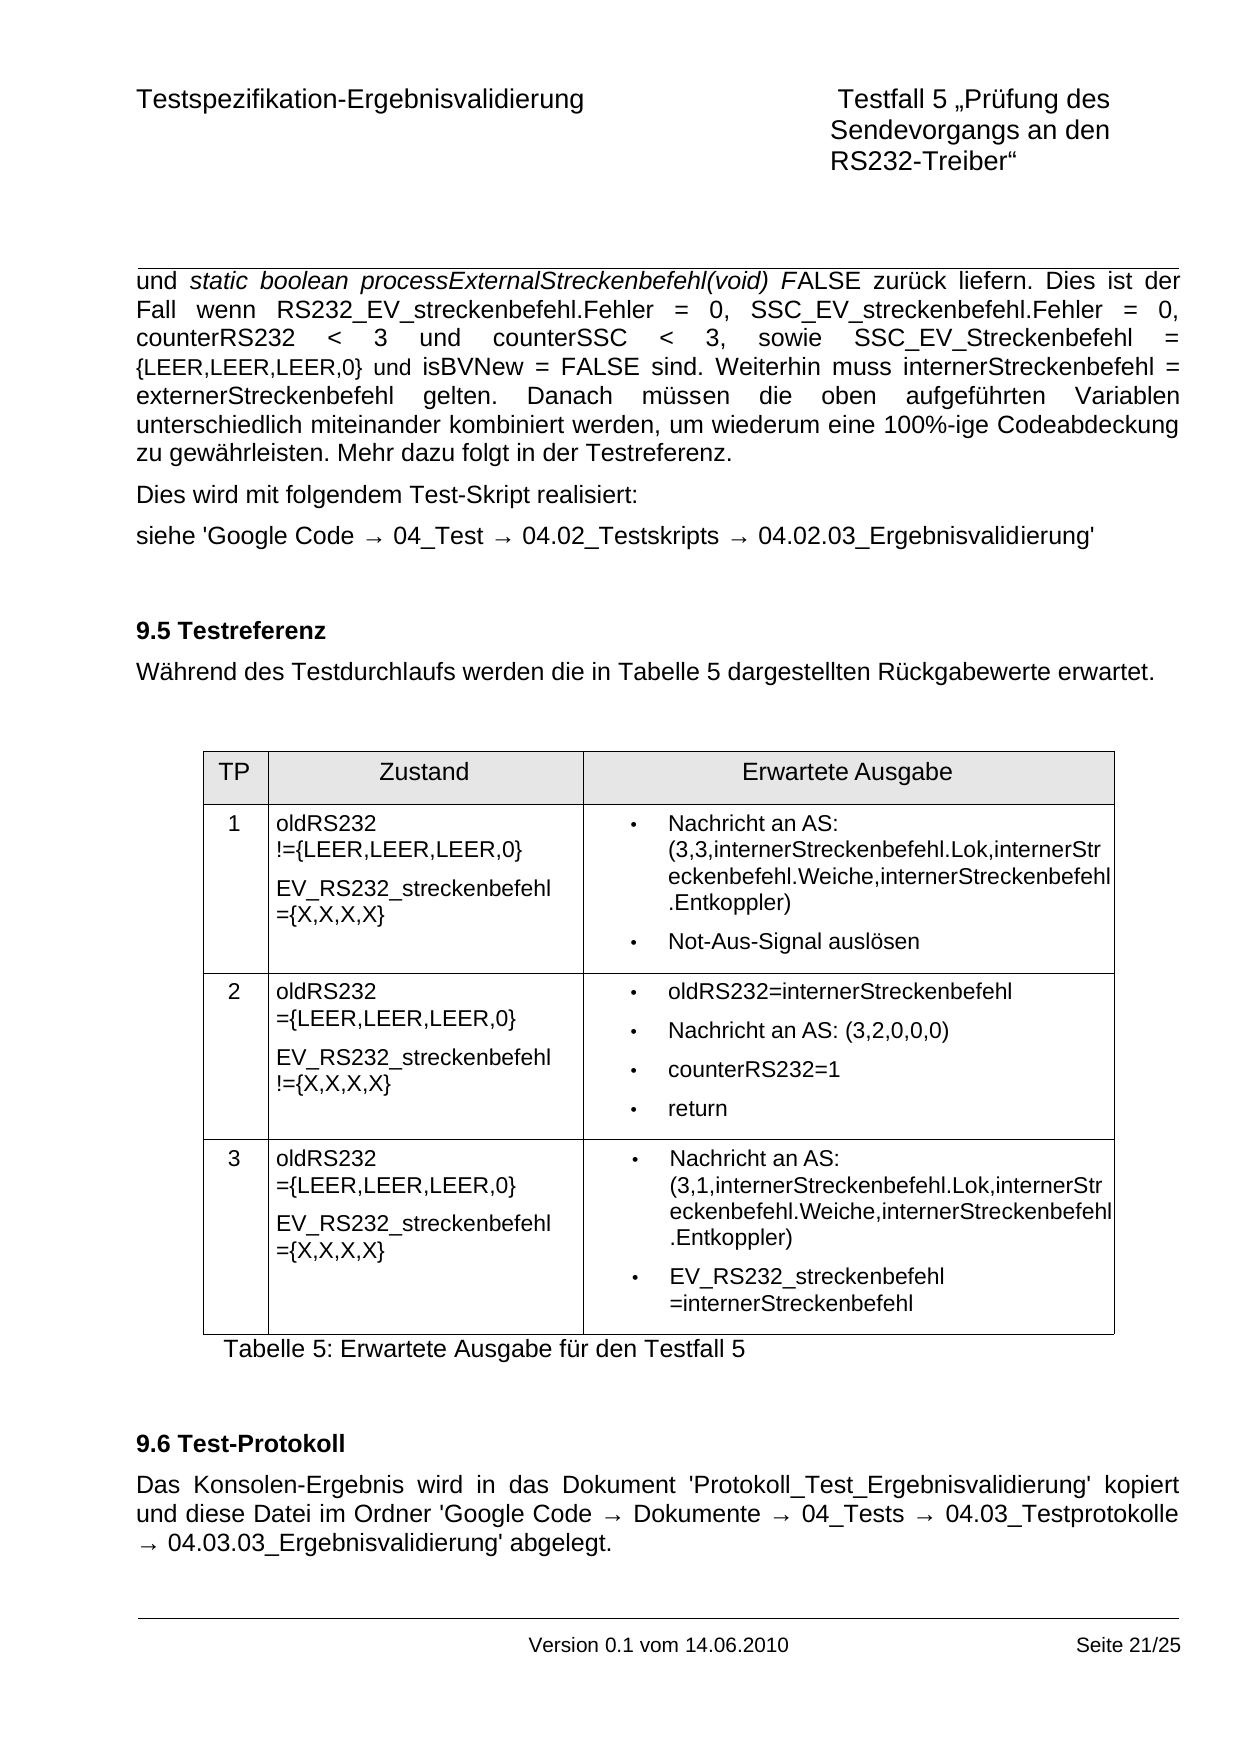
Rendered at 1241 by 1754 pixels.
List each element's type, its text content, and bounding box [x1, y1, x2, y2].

table_cell oldRS232 ={LEER,LEER,LEER,0} EV_RS232_streckenbefehl !={X,X,X,X} [269, 974, 583, 1139]
table_cell 3 [204, 1140, 268, 1334]
table_cell Nachricht an AS: (3,1,internerStreckenbefehl.Lok,internerStreckenbefehl.Weiche,internerStreckenbefehl.Entkoppler) EV_RS232_streckenbefehl =internerStreckenbefehl [584, 1140, 1114, 1334]
table_cell 1 [204, 805, 268, 972]
text siehe 'Google Code → 04_Test → 04.02_Testskripts → 04.02.03_Ergebnisvalidierung' [136, 521, 1181, 549]
text Während des Testdurchlaufs werden die in Tabelle 5 dargestellten Rückgabewerte erwartet. [136, 657, 1181, 686]
text Das Konsolen-Ergebnis wird in das Dokument 'Protokoll_Test_Ergebnisvalidierung' kopiert und diese Datei im Ordner 'Google Code → Dokumente → 04_Tests → 04.03_Testprotokolle → 04.03.03_Ergebnisvalidierung' abgelegt. [136, 1470, 1181, 1557]
text Tabelle 5: Erwartete Ausgabe für den Testfall 5 [216, 1334, 1181, 1363]
table_header Erwartete Ausgabe [584, 752, 1114, 804]
subtitle Testreferenz [136, 616, 1181, 644]
table_cell oldRS232 !={LEER,LEER,LEER,0} EV_RS232_streckenbefehl ={X,X,X,X} [269, 805, 583, 972]
table_cell 2 [204, 974, 268, 1139]
subtitle Test-Protokoll [136, 1429, 1181, 1458]
table_cell oldRS232=internerStreckenbefehl Nachricht an AS: (3,2,0,0,0) counterRS232=1 return [584, 974, 1114, 1139]
text Dies wird mit folgendem Test-Skript realisiert: [136, 479, 1181, 508]
text Die obigen Variablen werden global definiert und dann wird void workEV(void) aufgerufen. Vorher muss sichergestellt werden, dass keine Kommunikationsfehler, keine neuen Streckenbefehle vorhanden sind und der interne Streckenbefehl gleich dem externen Streckenbefehl entspricht. Es müssen also static boolean checkForCommunicationErrors() und static boolean processExternalStreckenbefehl(void) FALSE zurück liefern. Dies ist der Fall wenn RS232_EV_streckenbefehl.Fehler = 0, SSC_EV_streckenbefehl.Fehler = 0, counterRS232 < 3 und counterSSC < 3, sowie SSC_EV_Streckenbefehl = {LEER,LEER,LEER,0} und isBVNew = FALSE sind. Weiterhin muss internerStreckenbefehl = externerStreckenbefehl gelten. Danach müssen die oben aufgeführten Variablen unterschiedlich miteinander kombiniert werden, um wiederum eine 100%-ige Codeabdeckung zu gewährleisten. Mehr dazu folgt in der Testreferenz. [136, 289, 1181, 467]
table_header TP [204, 752, 268, 804]
table_header Zustand [269, 752, 583, 804]
table_cell Nachricht an AS: (3,3,internerStreckenbefehl.Lok,internerStreckenbefehl.Weiche,internerStreckenbefehl.Entkoppler) Not-Aus-Signal auslösen [584, 805, 1114, 972]
table_cell oldRS232 ={LEER,LEER,LEER,0} EV_RS232_streckenbefehl ={X,X,X,X} [269, 1140, 583, 1334]
